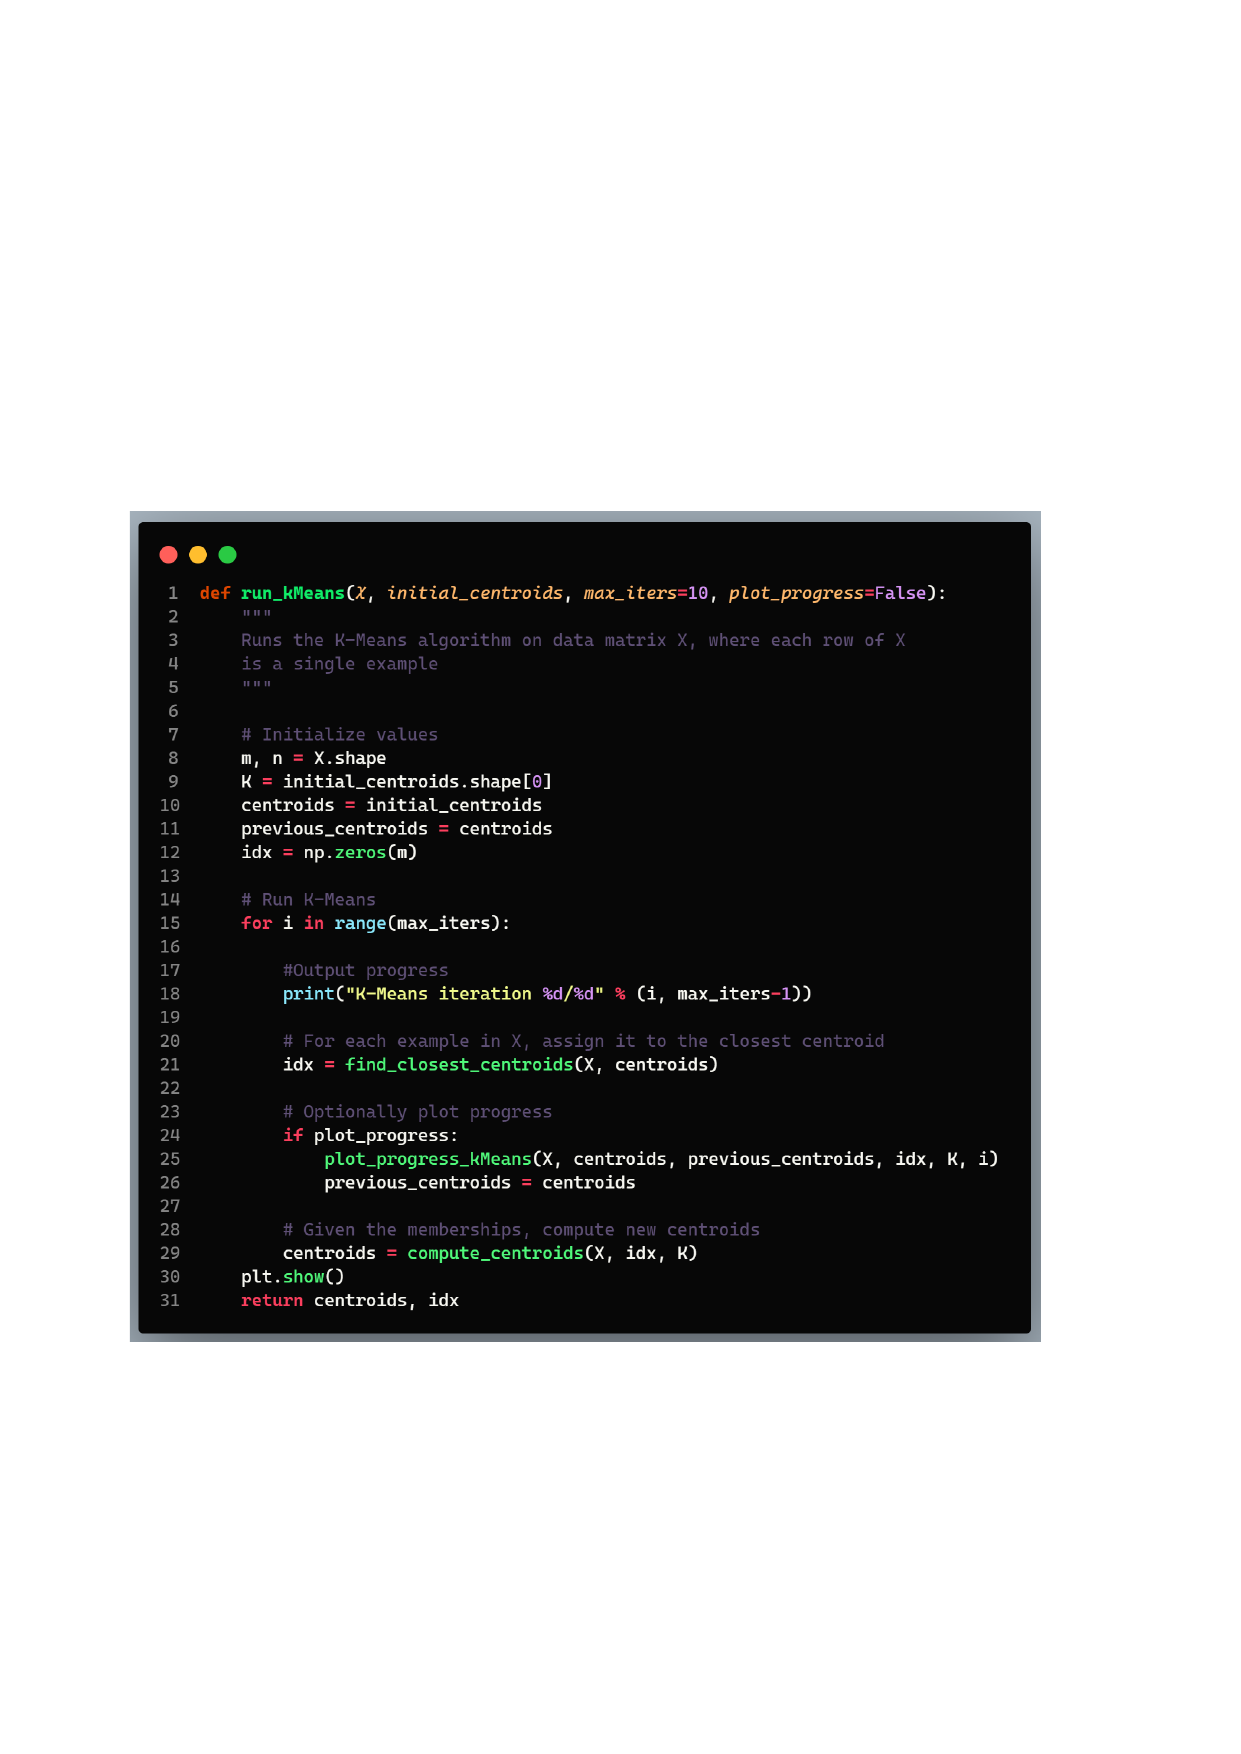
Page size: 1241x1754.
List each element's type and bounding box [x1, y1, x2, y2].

picture [129, 511, 1041, 1342]
